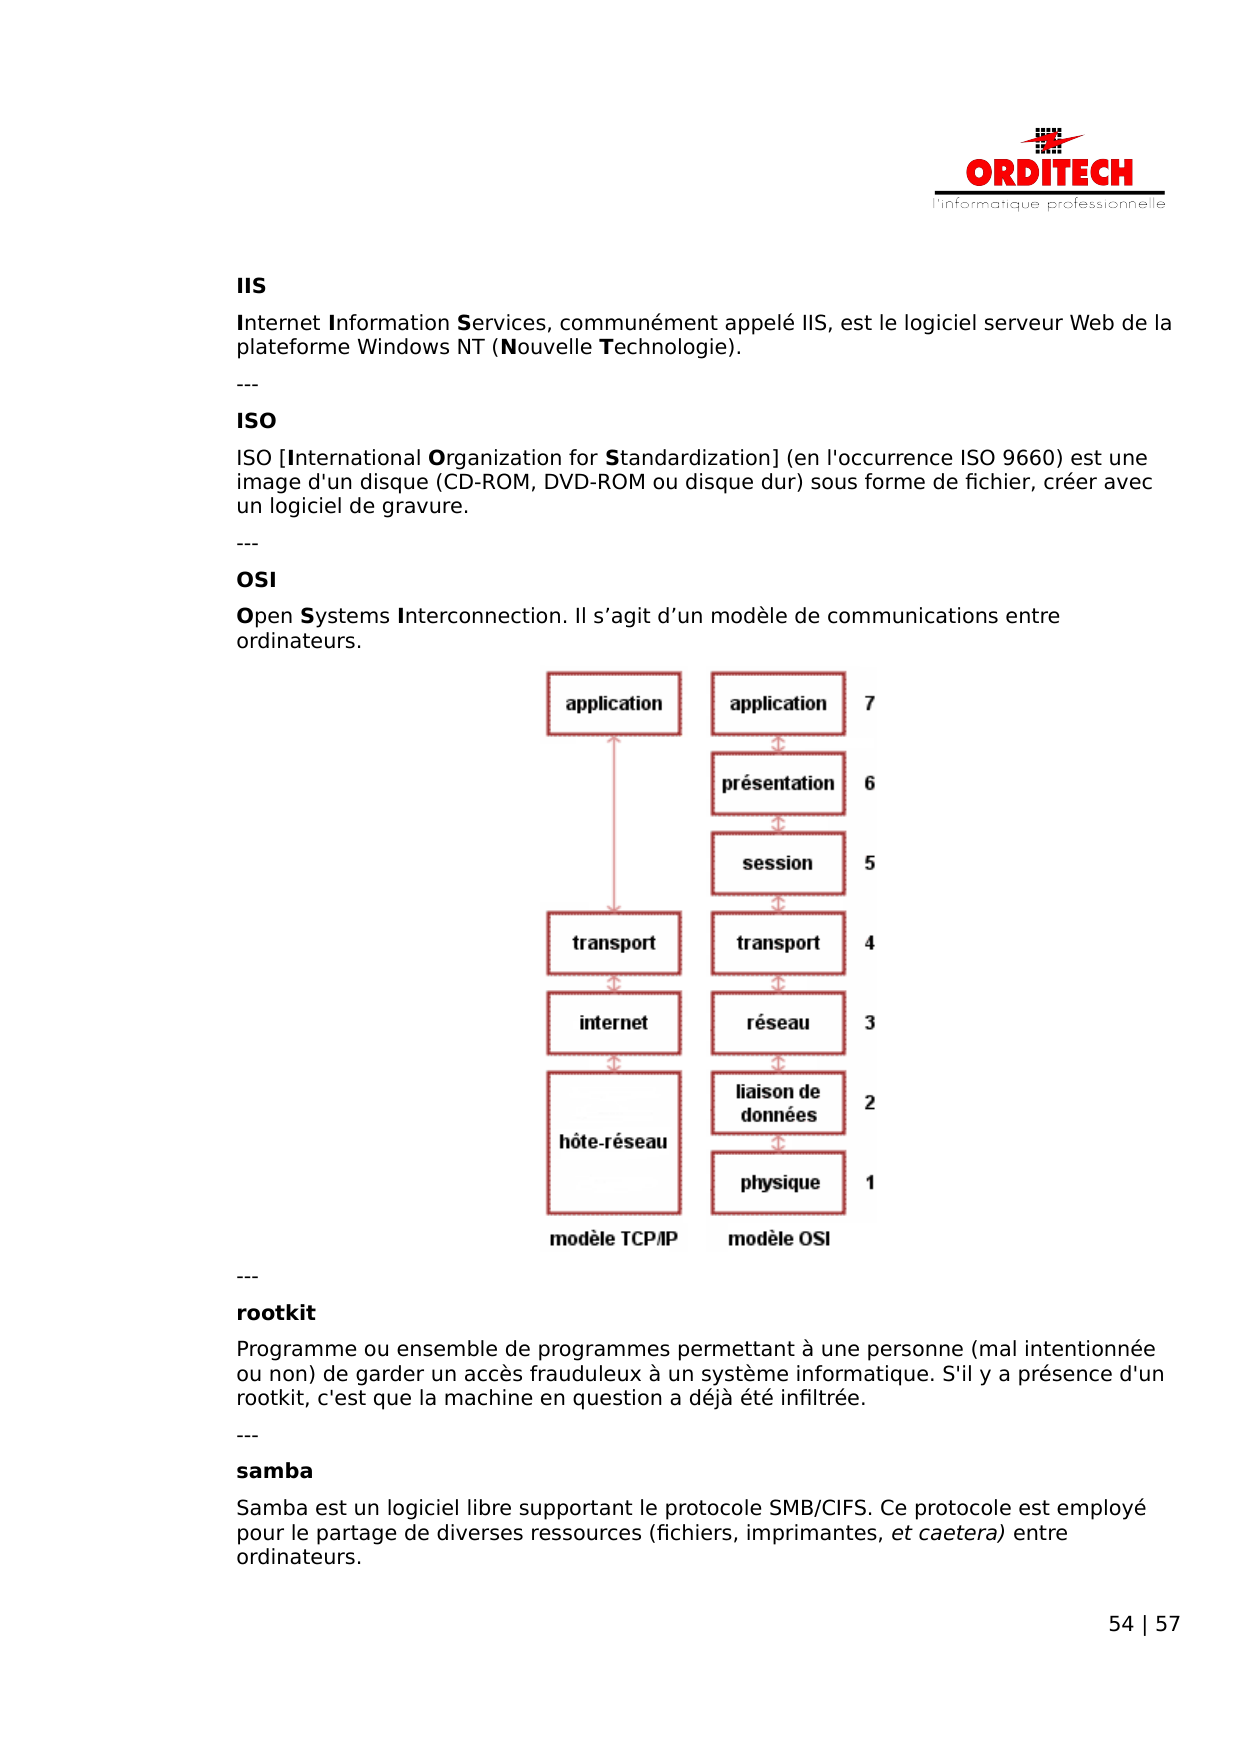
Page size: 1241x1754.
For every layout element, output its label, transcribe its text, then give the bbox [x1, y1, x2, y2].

text --- [236, 531, 1181, 555]
text Samba est un logiciel libre supportant le protocole SMB/CIFS. Ce protocole est employé pour le partage de diverses ressources (fichiers, imprimantes, et caetera) entre ordinateurs. [236, 1496, 1181, 1569]
text --- [236, 1264, 1181, 1288]
picture [540, 665, 878, 1252]
text OSI [236, 568, 1181, 592]
text Programme ou ensemble de programmes permettant à une personne (mal intentionnée ou non) de garder un accès frauduleux à un système informatique. S'il y a présence d'un rootkit, c'est que la machine en question a déjà été infiltrée. [236, 1337, 1181, 1410]
picture [920, 118, 1182, 221]
text Internet Information Services, communément appelé IIS, est le logiciel serveur Web de la plateforme Windows NT (Nouvelle Technologie). [236, 311, 1181, 359]
text IIS [236, 274, 1181, 298]
text rootkit [236, 1301, 1181, 1325]
text --- [236, 372, 1181, 396]
text --- [236, 1423, 1181, 1447]
text ISO [International Organization for Standardization] (en l'occurrence ISO 9660) est une image d'un disque (CD-ROM, DVD-ROM ou disque dur) sous forme de fichier, créer avec un logiciel de gravure. [236, 446, 1181, 518]
text ISO [236, 409, 1181, 433]
text samba [236, 1459, 1181, 1484]
text Open Systems Interconnection. Il s’agit d’un modèle de communications entre ordinateurs. [236, 604, 1181, 653]
